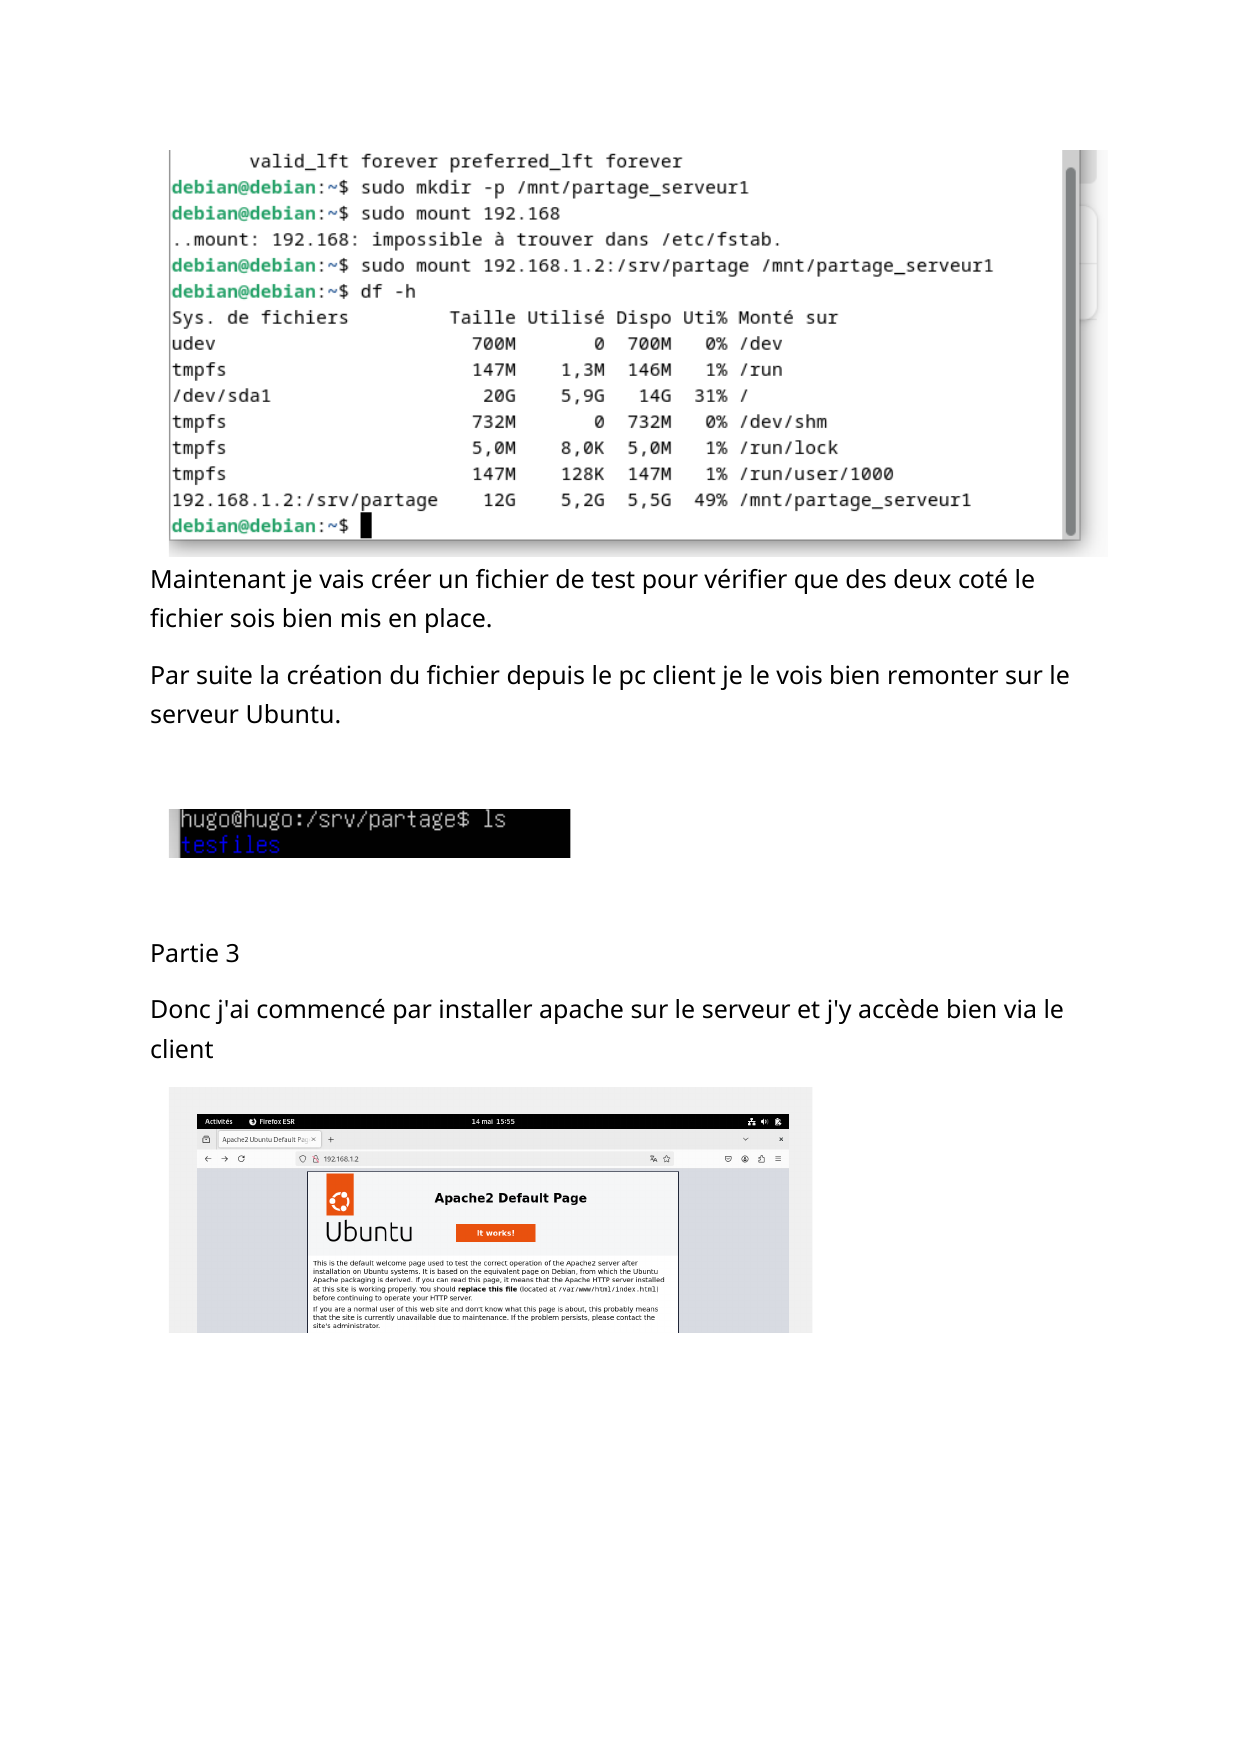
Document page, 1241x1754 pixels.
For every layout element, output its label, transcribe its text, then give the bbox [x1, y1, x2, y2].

text Par suite la création du fichier depuis le pc client je le vois bien remonter sur le serveur Ubuntu. [150, 657, 1090, 731]
text Partie 3 [150, 936, 1090, 970]
text Maintenant je vais créer un fichier de test pour vérifier que des deux coté le fichier sois bien mis en place. [150, 150, 1090, 635]
picture [168, 809, 571, 858]
text Donc j'ai commencé par installer apache sur le serveur et j'y accède bien via le client [150, 992, 1090, 1065]
picture [168, 150, 1108, 557]
picture [168, 1087, 813, 1333]
